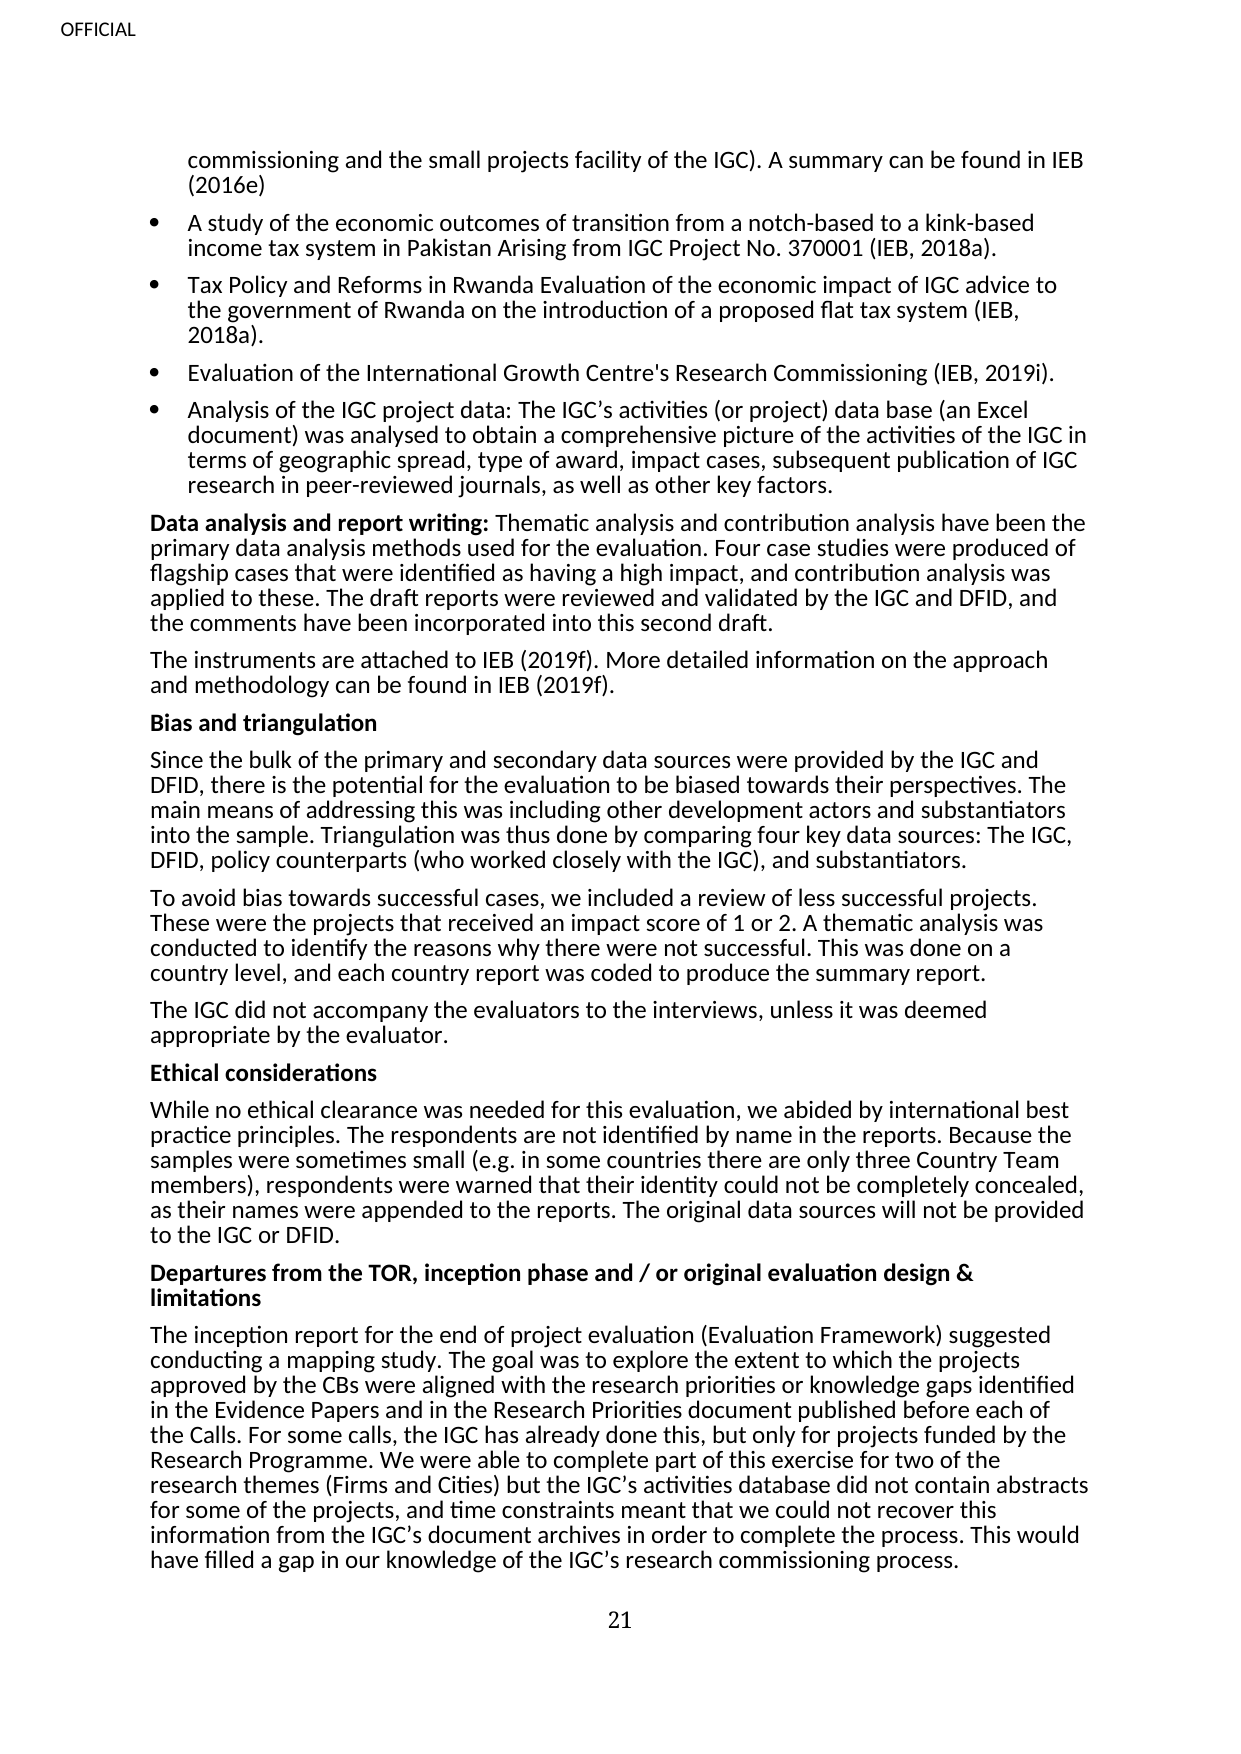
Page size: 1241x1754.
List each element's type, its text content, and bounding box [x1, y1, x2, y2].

text Data analysis and report writing: Thematic analysis and contribution analysis have been the primary data analysis methods used for the evaluation. Four case studies were produced of flagship cases that were identified as having a high impact, and contribution analysis was applied to these. The draft reports were reviewed and validated by the IGC and DFID, and the comments have been incorporated into this second draft. [150, 512, 1090, 637]
text Since the bulk of the primary and secondary data sources were provided by the IGC and DFID, there is the potential for the evaluation to be biased towards their perspectives. The main means of addressing this was including other development actors and substantiators into the sample. Triangulation was thus done by comparing four key data sources: The IGC, DFID, policy counterparts (who worked closely with the IGC), and substantiators. [150, 750, 1090, 875]
text The inception report for the end of project evaluation (Evaluation Framework) suggested conducting a mapping study. The goal was to explore the extent to which the projects approved by the CBs were aligned with the research priorities or knowledge gaps identified in the Evidence Papers and in the Research Priorities document published before each of the Calls. For some calls, the IGC has already done this, but only for projects funded by the Research Programme. We were able to complete part of this exercise for two of the research themes (Firms and Cities) but the IGC’s activities database did not contain abstracts for some of the projects, and time constraints meant that we could not recover this information from the IGC’s document archives in order to complete the process. This would have filled a gap in our knowledge of the IGC’s research commissioning process. [150, 1325, 1090, 1575]
text While no ethical clearance was needed for this evaluation, we abided by international best practice principles. The respondents are not identified by name in the reports. Because the samples were sometimes small (e.g. in some countries there are only three Country Team members), respondents were warned that their identity could not be completely concealed, as their names were appended to the reports. The original data sources will not be provided to the IGC or DFID. [150, 1100, 1090, 1250]
text Ethical considerations [150, 1062, 1090, 1087]
text Bias and triangulation [150, 712, 1090, 737]
list Evaluation of the International Growth Centre's Research Commissioning (IEB, 2019i). [150, 362, 1090, 387]
list A study of the economic outcomes of transition from a notch-based to a kink-based income tax system in Pakistan Arising from IGC Project No. 370001 (IEB, 2018a). [150, 212, 1090, 262]
text Departures from the TOR, inception phase and / or original evaluation design & limitations [150, 1262, 1090, 1312]
text To avoid bias towards successful cases, we included a review of less successful projects. These were the projects that received an impact score of 1 or 2. A thematic analysis was conducted to identify the reasons why there were not successful. This was done on a country level, and each country report was coded to produce the summary report. [150, 887, 1090, 987]
list commissioning and the small projects facility of the IGC). A summary can be found in IEB (2016e) [150, 150, 1090, 200]
list Analysis of the IGC project data: The IGC’s activities (or project) data base (an Excel document) was analysed to obtain a comprehensive picture of the activities of the IGC in terms of geographic spread, type of award, impact cases, subsequent publication of IGC research in peer-reviewed journals, as well as other key factors. [150, 400, 1090, 500]
text The instruments are attached to IEB (2019f). More detailed information on the approach and methodology can be found in IEB (2019f). [150, 650, 1090, 700]
list Tax Policy and Reforms in Rwanda Evaluation of the economic impact of IGC advice to the government of Rwanda on the introduction of a proposed flat tax system (IEB, 2018a). [150, 275, 1090, 350]
text The IGC did not accompany the evaluators to the interviews, unless it was deemed appropriate by the evaluator. [150, 1000, 1090, 1050]
